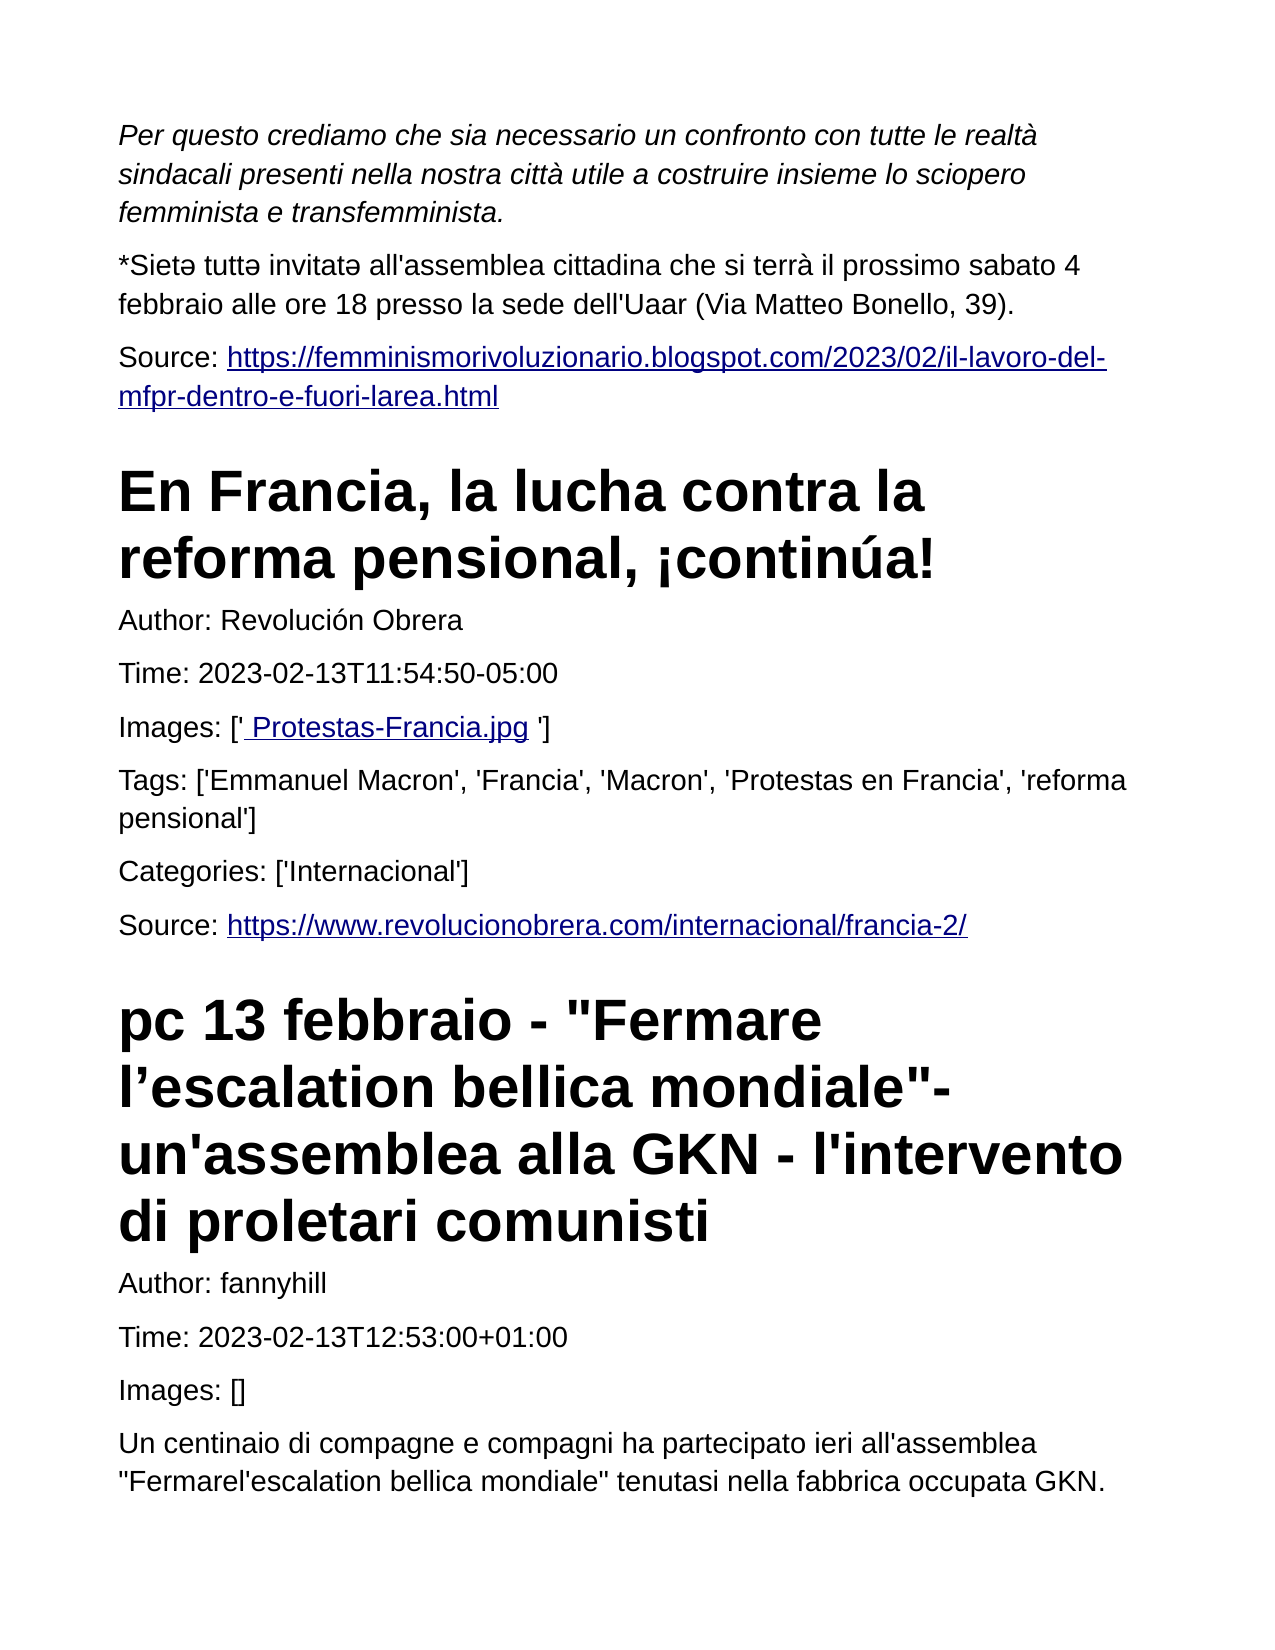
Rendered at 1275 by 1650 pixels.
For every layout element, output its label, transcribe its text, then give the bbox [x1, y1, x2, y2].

text Time: 2023-02-13T12:53:00+01:00 [118, 1319, 1157, 1353]
text Categories: ['Internacional'] [118, 854, 1157, 888]
text Time: 2023-02-13T11:54:50-05:00 [118, 656, 1157, 690]
text Images: [] [118, 1373, 1157, 1406]
text Author: fannyhill [118, 1266, 1157, 1300]
text Source: https://www.revolucionobrera.com/internacional/francia-2/ [118, 907, 1157, 941]
text Un centinaio di compagne e compagni ha partecipato ieri all'assemblea "Fermarel'escalation bellica mondiale" tenutasi nella fabbrica occupata GKN. [118, 1426, 1157, 1498]
text *Sietə tuttə invitatə all'assemblea cittadina che si terrà il prossimo sabato 4 febbraio alle ore 18 presso la sede dell'Uaar (Via Matteo Bonello, 39). [118, 248, 1157, 320]
text Images: [' Protestas-Francia.jpg '] [118, 709, 1157, 743]
text Per questo crediamo che sia necessario un confronto con tutte le realtà sindacali presenti nella nostra città utile a costruire insieme lo sciopero femminista e transfemminista. [118, 118, 1157, 229]
subtitle pc 13 febbraio - "Fermare l’escalation bellica mondiale"- un'assemblea alla GKN - l'intervento di proletari comunisti [118, 986, 1157, 1254]
text Source: https://femminismorivoluzionario.blogspot.com/2023/02/il-lavoro-del-mfpr-dentro-e-fuori-larea.html [118, 340, 1157, 412]
text Author: Revolución Obrera [118, 603, 1157, 637]
subtitle En Francia, la lucha contra la reforma pensional, ¡continúa! [118, 457, 1157, 591]
text Tags: ['Emmanuel Macron', 'Francia', 'Macron', 'Protestas en Francia', 'reforma pensional'] [118, 763, 1157, 835]
